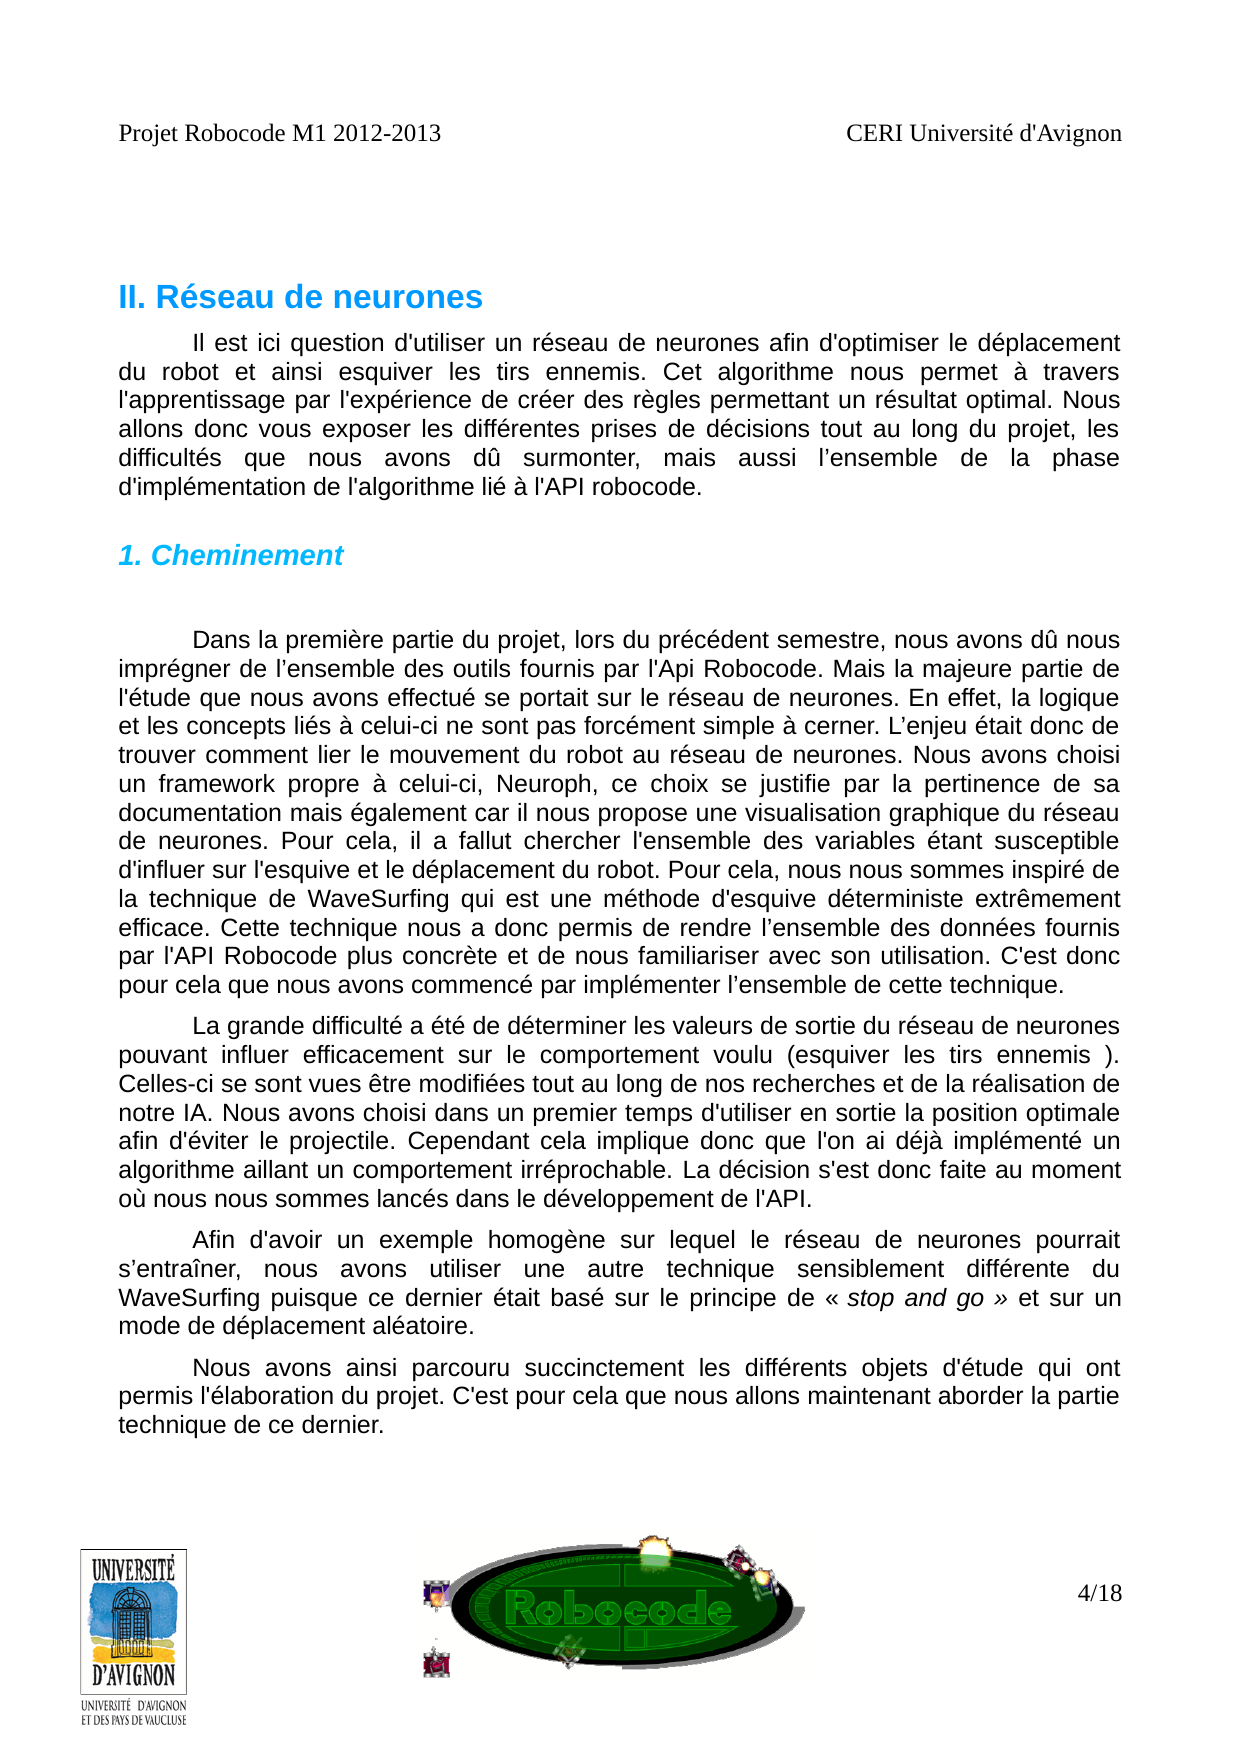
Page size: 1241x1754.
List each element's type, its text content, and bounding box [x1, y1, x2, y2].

subtitle Réseau de neurones [118, 277, 1122, 315]
text Afin d'avoir un exemple homogène sur lequel le réseau de neurones pourrait s’entraîner, nous avons utiliser une autre technique sensiblement différente du WaveSurfing puisque ce dernier était basé sur le principe de « stop and go » et sur un mode de déplacement aléatoire. [118, 1225, 1122, 1340]
text La grande difficulté a été de déterminer les valeurs de sortie du réseau de neurones pouvant influer efficacement sur le comportement voulu (esquiver les tirs ennemis ). Celles-ci se sont vues être modifiées tout au long de nos recherches et de la réalisation de notre IA. Nous avons choisi dans un premier temps d'utiliser en sortie la position optimale afin d'éviter le projectile. Cependant cela implique donc que l'on ai déjà implémenté un algorithme aillant un comportement irréprochable. La décision s'est donc faite au moment où nous nous sommes lancés dans le développement de l'API. [118, 1011, 1122, 1212]
subtitle Cheminement [118, 538, 1122, 571]
text Dans la première partie du projet, lors du précédent semestre, nous avons dû nous imprégner de l’ensemble des outils fournis par l'Api Robocode. Mais la majeure partie de l'étude que nous avons effectué se portait sur le réseau de neurones. En effet, la logique et les concepts liés à celui-ci ne sont pas forcément simple à cerner. L’enjeu était donc de trouver comment lier le mouvement du robot au réseau de neurones. Nous avons choisi un framework propre à celui-ci, Neuroph, ce choix se justifie par la pertinence de sa documentation mais également car il nous propose une visualisation graphique du réseau de neurones. Pour cela, il a fallut chercher l'ensemble des variables étant susceptible d'influer sur l'esquive et le déplacement du robot. Pour cela, nous nous sommes inspiré de la technique de WaveSurfing qui est une méthode d'esquive déterministe extrêmement efficace. Cette technique nous a donc permis de rendre l’ensemble des données fournis par l'API Robocode plus concrète et de nous familiariser avec son utilisation. C'est donc pour cela que nous avons commencé par implémenter l’ensemble de cette technique. [118, 625, 1122, 999]
text Il est ici question d'utiliser un réseau de neurones afin d'optimiser le déplacement du robot et ainsi esquiver les tirs ennemis. Cet algorithme nous permet à travers l'apprentissage par l'expérience de créer des règles permettant un résultat optimal. Nous allons donc vous exposer les différentes prises de décisions tout au long du projet, les difficultés que nous avons dû surmonter, mais aussi l’ensemble de la phase d'implémentation de l'algorithme lié à l'API robocode. [118, 328, 1122, 500]
picture [80, 1549, 187, 1736]
text Nous avons ainsi parcouru succinctement les différents objets d'étude qui ont permis l'élaboration du projet. C'est pour cela que nous allons maintenant aborder la partie technique de ce dernier. [118, 1352, 1122, 1439]
picture [421, 1526, 819, 1680]
